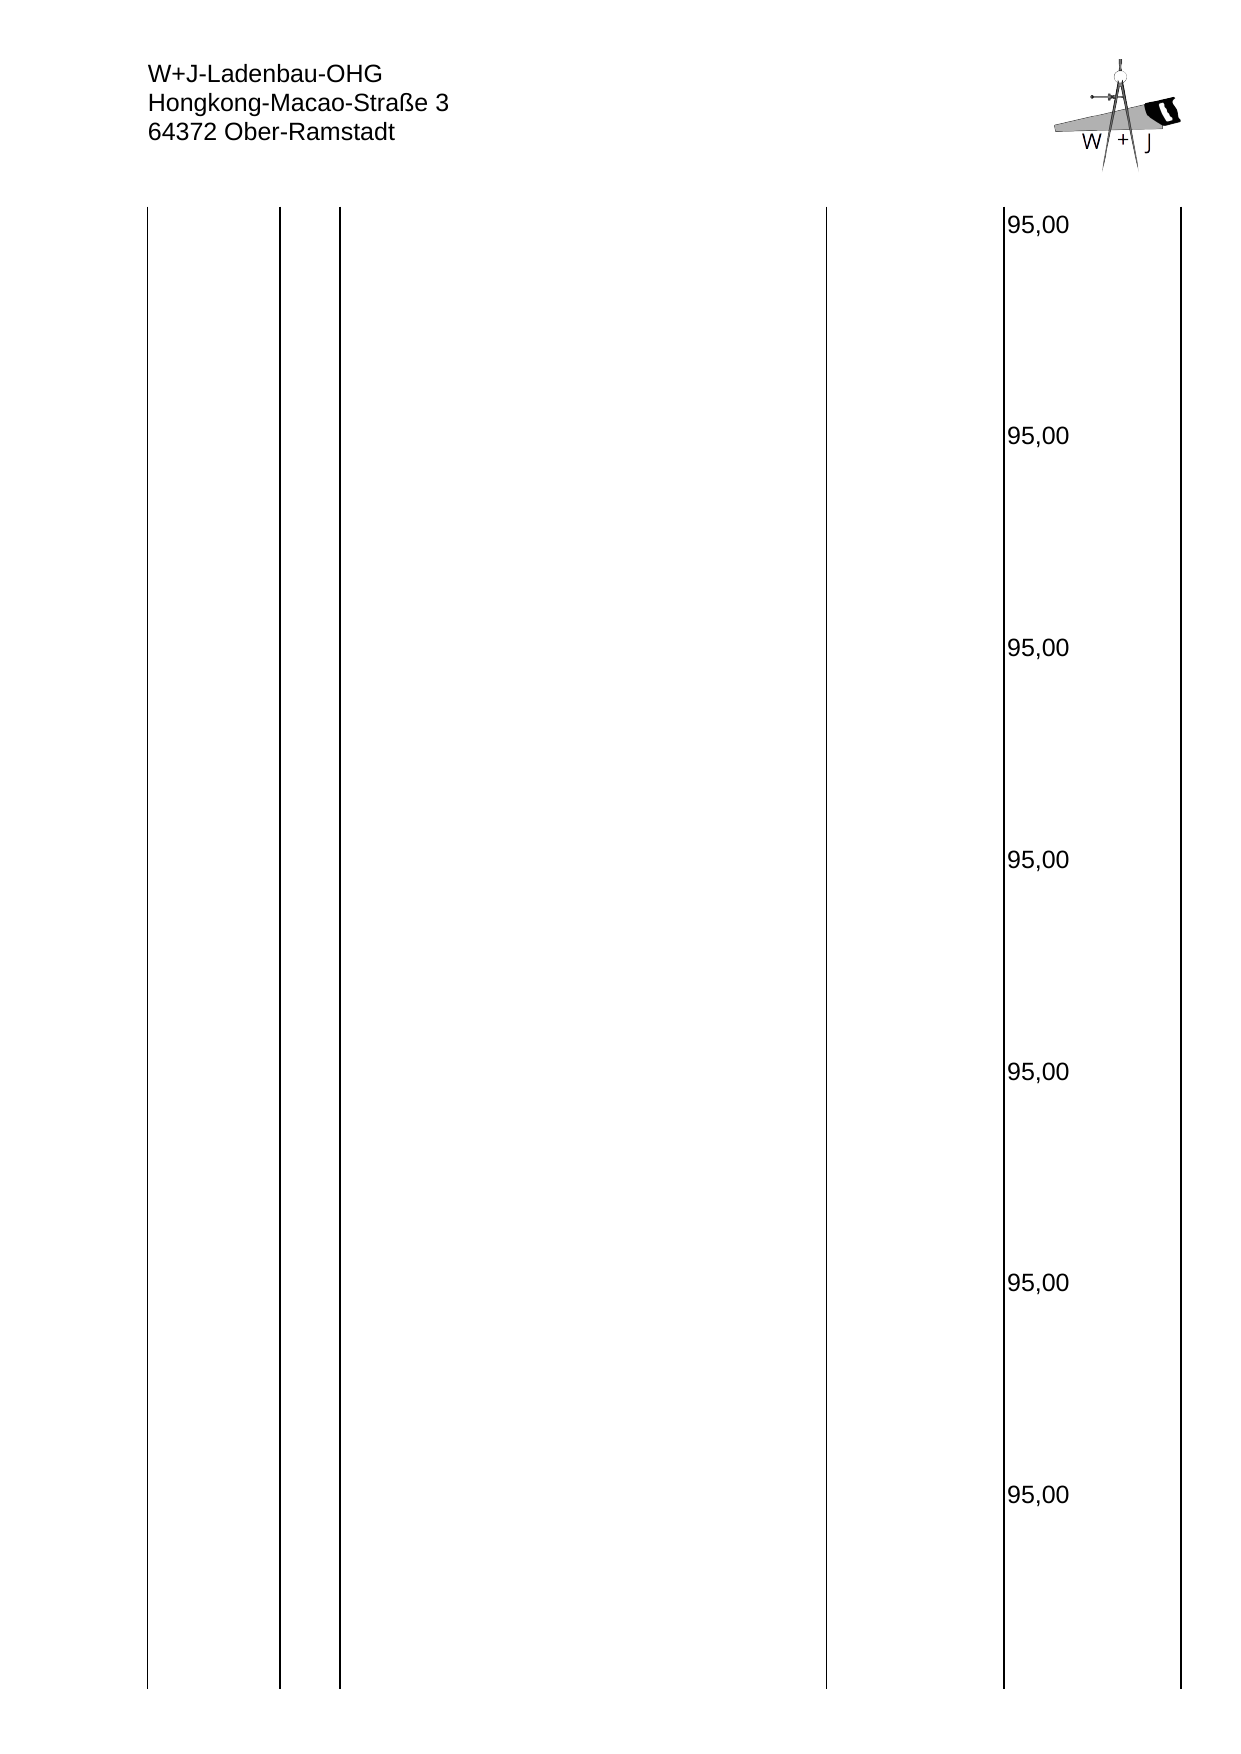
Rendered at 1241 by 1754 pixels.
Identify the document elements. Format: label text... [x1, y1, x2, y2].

table_cell [281, 842, 339, 1054]
table_cell 95,00 [1005, 1477, 1180, 1689]
table_cell .. [341, 1477, 826, 1689]
table_cell [827, 419, 1003, 630]
table_cell .. [341, 630, 826, 842]
table_cell [281, 630, 339, 842]
picture [1054, 59, 1181, 173]
table_cell [827, 842, 1003, 1054]
table_cell .. [341, 1266, 826, 1477]
table_cell .. [341, 207, 826, 418]
table_cell [827, 1054, 1003, 1266]
table_cell [148, 419, 279, 630]
table_cell [148, 1477, 279, 1689]
table_cell 95,00 [1005, 1266, 1180, 1477]
table_cell [827, 630, 1003, 842]
table_cell [148, 842, 279, 1054]
table_cell [281, 1266, 339, 1477]
table_cell [148, 1054, 279, 1266]
table_cell 95,00 [1005, 419, 1180, 630]
table_cell [827, 1477, 1003, 1689]
table_cell 95,00 [1005, 842, 1180, 1054]
table_cell [827, 207, 1003, 418]
table_cell [148, 630, 279, 842]
table_cell [827, 1266, 1003, 1477]
table_cell 95,00 [1005, 1054, 1180, 1266]
table_cell [148, 207, 279, 418]
table_cell [281, 419, 339, 630]
table_cell .. [341, 419, 826, 630]
table_cell .. [341, 1054, 826, 1266]
table_cell 95,00 [1005, 630, 1180, 842]
table_cell [281, 207, 339, 418]
table_cell [281, 1477, 339, 1689]
table_cell 95,00 [1005, 207, 1180, 418]
table_cell .. [341, 842, 826, 1054]
table_cell [148, 1266, 279, 1477]
table_cell [281, 1054, 339, 1266]
